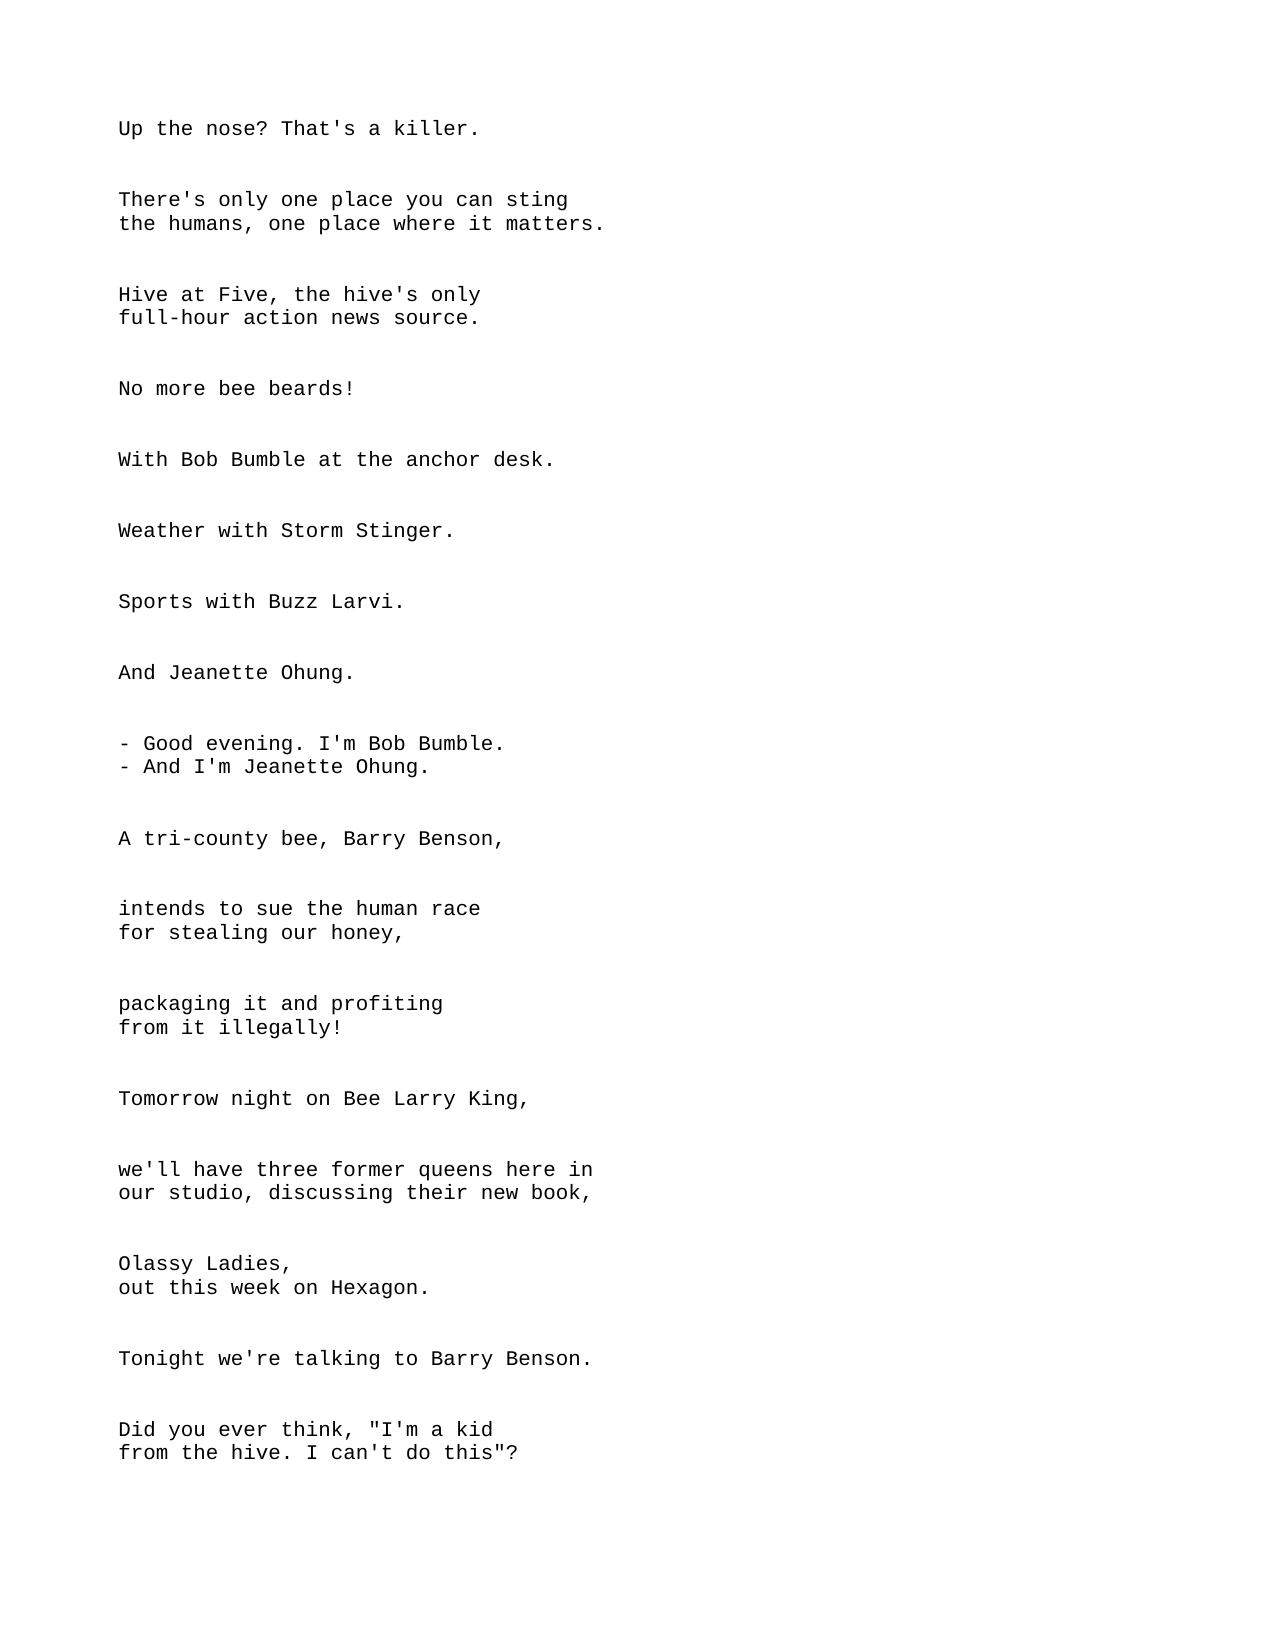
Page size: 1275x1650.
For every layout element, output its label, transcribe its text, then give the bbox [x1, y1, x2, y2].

text And Jeanette Ohung. [118, 662, 1157, 686]
text Tonight we're talking to Barry Benson. [118, 1348, 1157, 1371]
text - Good evening. I'm Bob Bumble. [118, 733, 1157, 757]
text we'll have three former queens here in [118, 1158, 1157, 1182]
text There's only one place you can sting [118, 189, 1157, 213]
text from the hive. I can't do this"? [118, 1442, 1157, 1466]
text Did you ever think, "I'm a kid [118, 1419, 1157, 1442]
text With Bob Bumble at the anchor desk. [118, 449, 1157, 473]
text our studio, discussing their new book, [118, 1182, 1157, 1206]
text the humans, one place where it matters. [118, 213, 1157, 236]
text - And I'm Jeanette Ohung. [118, 757, 1157, 780]
text A tri-county bee, Barry Benson, [118, 827, 1157, 851]
text Olassy Ladies, [118, 1253, 1157, 1277]
text from it illegally! [118, 1017, 1157, 1040]
text packaging it and profiting [118, 993, 1157, 1017]
text No more bee beards! [118, 378, 1157, 402]
text Tomorrow night on Bee Larry King, [118, 1088, 1157, 1111]
text Sports with Buzz Larvi. [118, 591, 1157, 615]
text Weather with Storm Stinger. [118, 520, 1157, 544]
text out this week on Hexagon. [118, 1277, 1157, 1300]
text full-hour action news source. [118, 307, 1157, 331]
text Hive at Five, the hive's only [118, 284, 1157, 307]
text for stealing our honey, [118, 922, 1157, 946]
text Up the nose? That's a killer. [118, 118, 1157, 142]
text intends to sue the human race [118, 898, 1157, 922]
